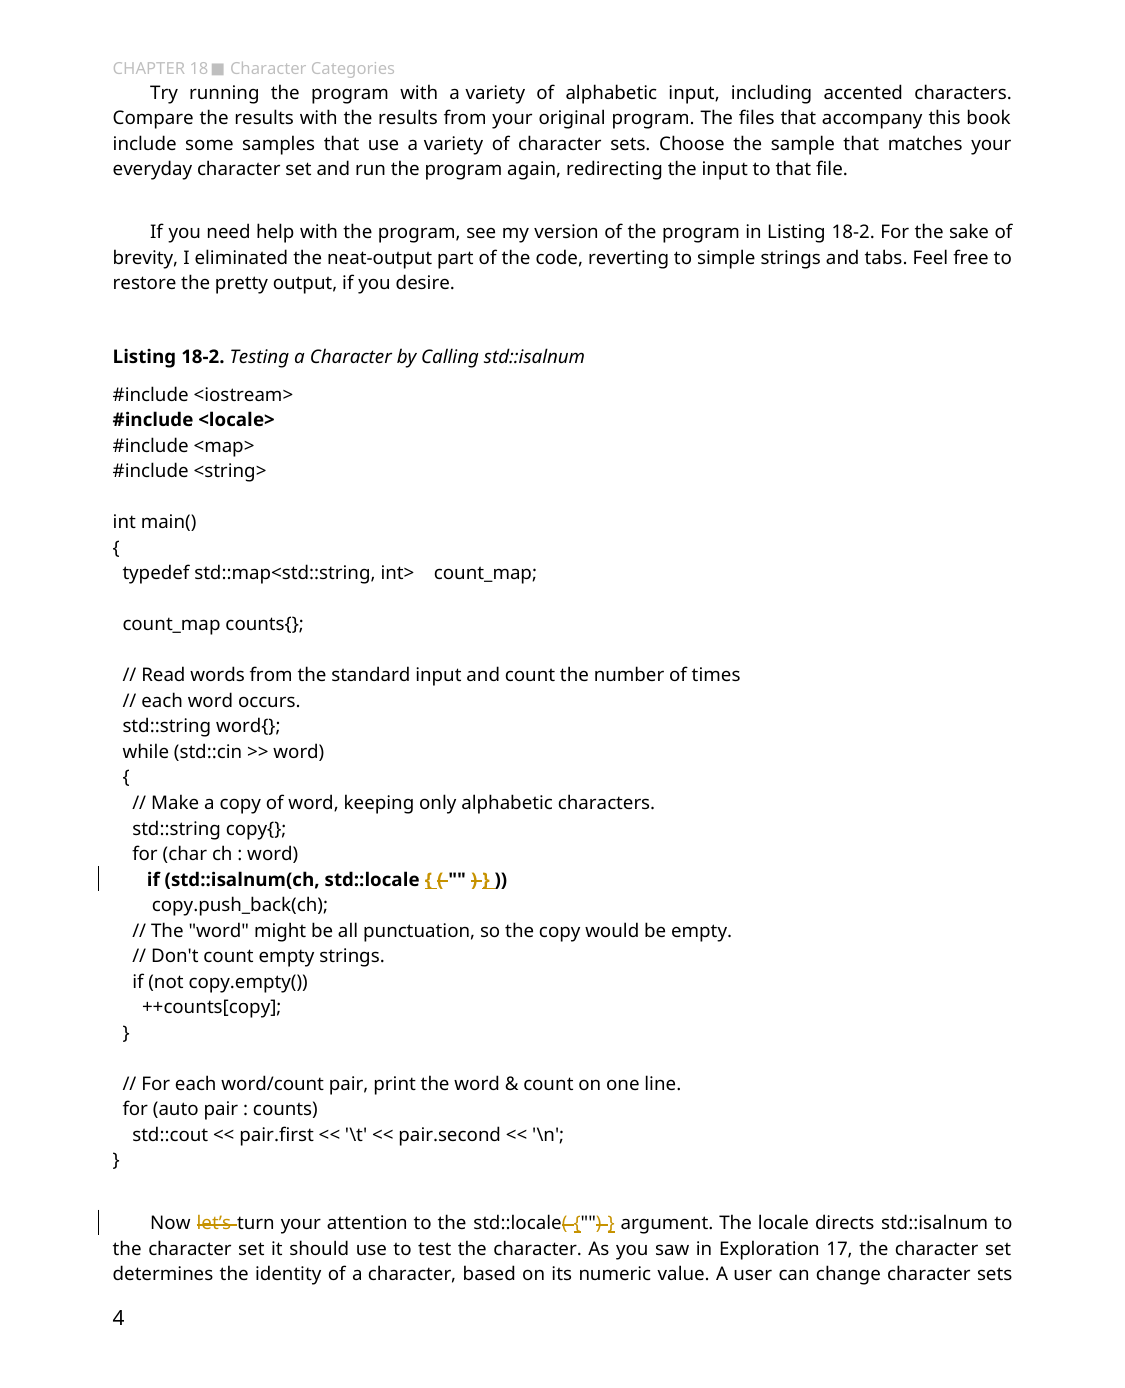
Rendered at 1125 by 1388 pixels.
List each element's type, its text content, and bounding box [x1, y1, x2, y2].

text { [112, 764, 1012, 789]
text #include <string> [112, 458, 1012, 483]
text } [112, 1147, 1012, 1172]
text for (char ch : word) [112, 840, 1012, 866]
text #include <iostream> [112, 381, 1012, 407]
text typedef std::map<std::string, int> count_map; [112, 560, 1012, 585]
text int main() [112, 509, 1012, 534]
text while (std::cin >> word) [112, 738, 1012, 764]
text // Make a copy of word, keeping only alphabetic characters. [112, 789, 1012, 815]
text // For each word/count pair, print the word & count on one line. [112, 1070, 1012, 1096]
text // Read words from the standard input and count the number of times [112, 662, 1012, 687]
text { [112, 534, 1012, 560]
text std::string word{}; [112, 713, 1012, 738]
text Try running the program with a variety of alphabetic input, including accented characters. Compare the results with the results from your original program. The files that accompany this book include some samples that use a variety of character sets. Choose the sample that matches your everyday character set and run the program again, redirecting the input to that file. [112, 79, 1012, 181]
text // each word occurs. [112, 687, 1012, 713]
text // Don't count empty strings. [112, 942, 1012, 968]
text Now turn your attention to the std::locale{""} argument. The locale directs std::isalnum to the character set it should use to test the character. As you saw in Exploration 17, the character set determines the identity of a character, based on its numeric value. A user can change character sets [112, 1210, 1012, 1286]
text } [112, 1019, 1012, 1044]
text count_map counts{}; [112, 611, 1012, 636]
text std::string copy{}; [112, 815, 1012, 840]
text if (std::isalnum(ch, std::locale { "" } )) [112, 866, 1012, 891]
text ++counts[copy]; [112, 993, 1012, 1019]
text #include <map> [112, 432, 1012, 458]
text if (not copy.empty()) [112, 968, 1012, 993]
text copy.push_back(ch); [112, 891, 1012, 917]
text If you need help with the program, see my version of the program in Listing 18-2. For the sake of brevity, I eliminated the neat-output part of the code, reverting to simple strings and tabs. Feel free to restore the pretty output, if you desire. [112, 218, 1012, 295]
text Listing 18-2. Testing a Character by Calling std::isalnum [112, 343, 1012, 368]
text #include <locale> [112, 407, 1012, 432]
text for (auto pair : counts) [112, 1096, 1012, 1121]
text std::cout << pair.first << '\t' << pair.second << '\n'; [112, 1121, 1012, 1147]
text // The "word" might be all punctuation, so the copy would be empty. [112, 917, 1012, 942]
